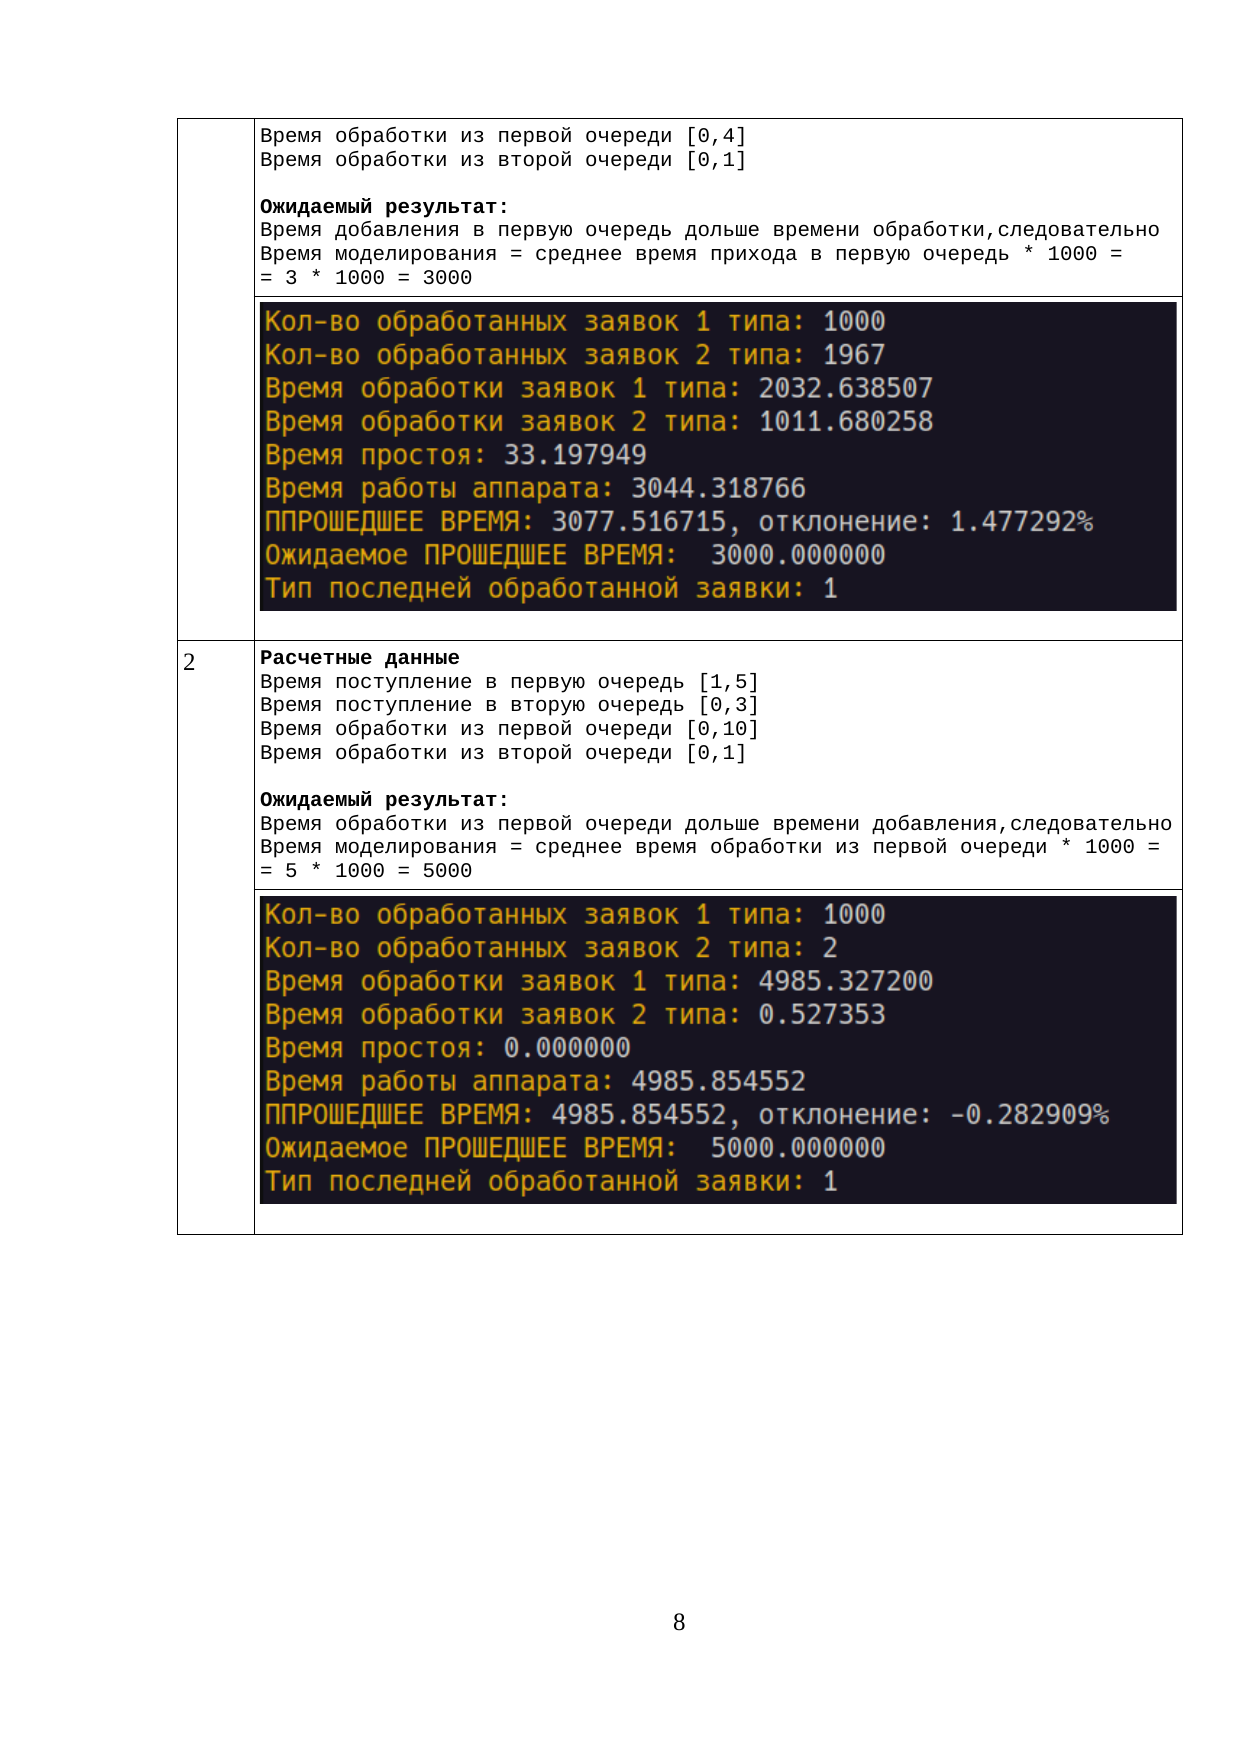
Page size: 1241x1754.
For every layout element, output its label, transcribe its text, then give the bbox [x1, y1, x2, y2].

table_cell [178, 119, 254, 640]
table_cell Время обработки из первой очереди [0,4] Время обработки из второй очереди [0,1] Ожидаемый результат: Время добавления в первую очередь дольше времени обработки,следовательно Время моделирования = среднее время прихода в первую очередь * 1000 = = 3 * 1000 = 3000 [255, 119, 1182, 296]
picture [259, 302, 1177, 611]
table_cell Расчетные данные Время поступление в первую очередь [1,5] Время поступление в вторую очередь [0,3] Время обработки из первой очереди [0,10] Время обработки из второй очереди [0,1] Ожидаемый результат: Время обработки из первой очереди дольше времени добавления,следовательно Время моделирования = среднее время обработки из первой очереди * 1000 = = 5 * 1000 = 5000 [255, 641, 1182, 889]
table_cell [255, 890, 1182, 1233]
table_cell 2 [178, 641, 254, 1233]
table_cell [255, 297, 1182, 640]
picture [259, 896, 1177, 1204]
